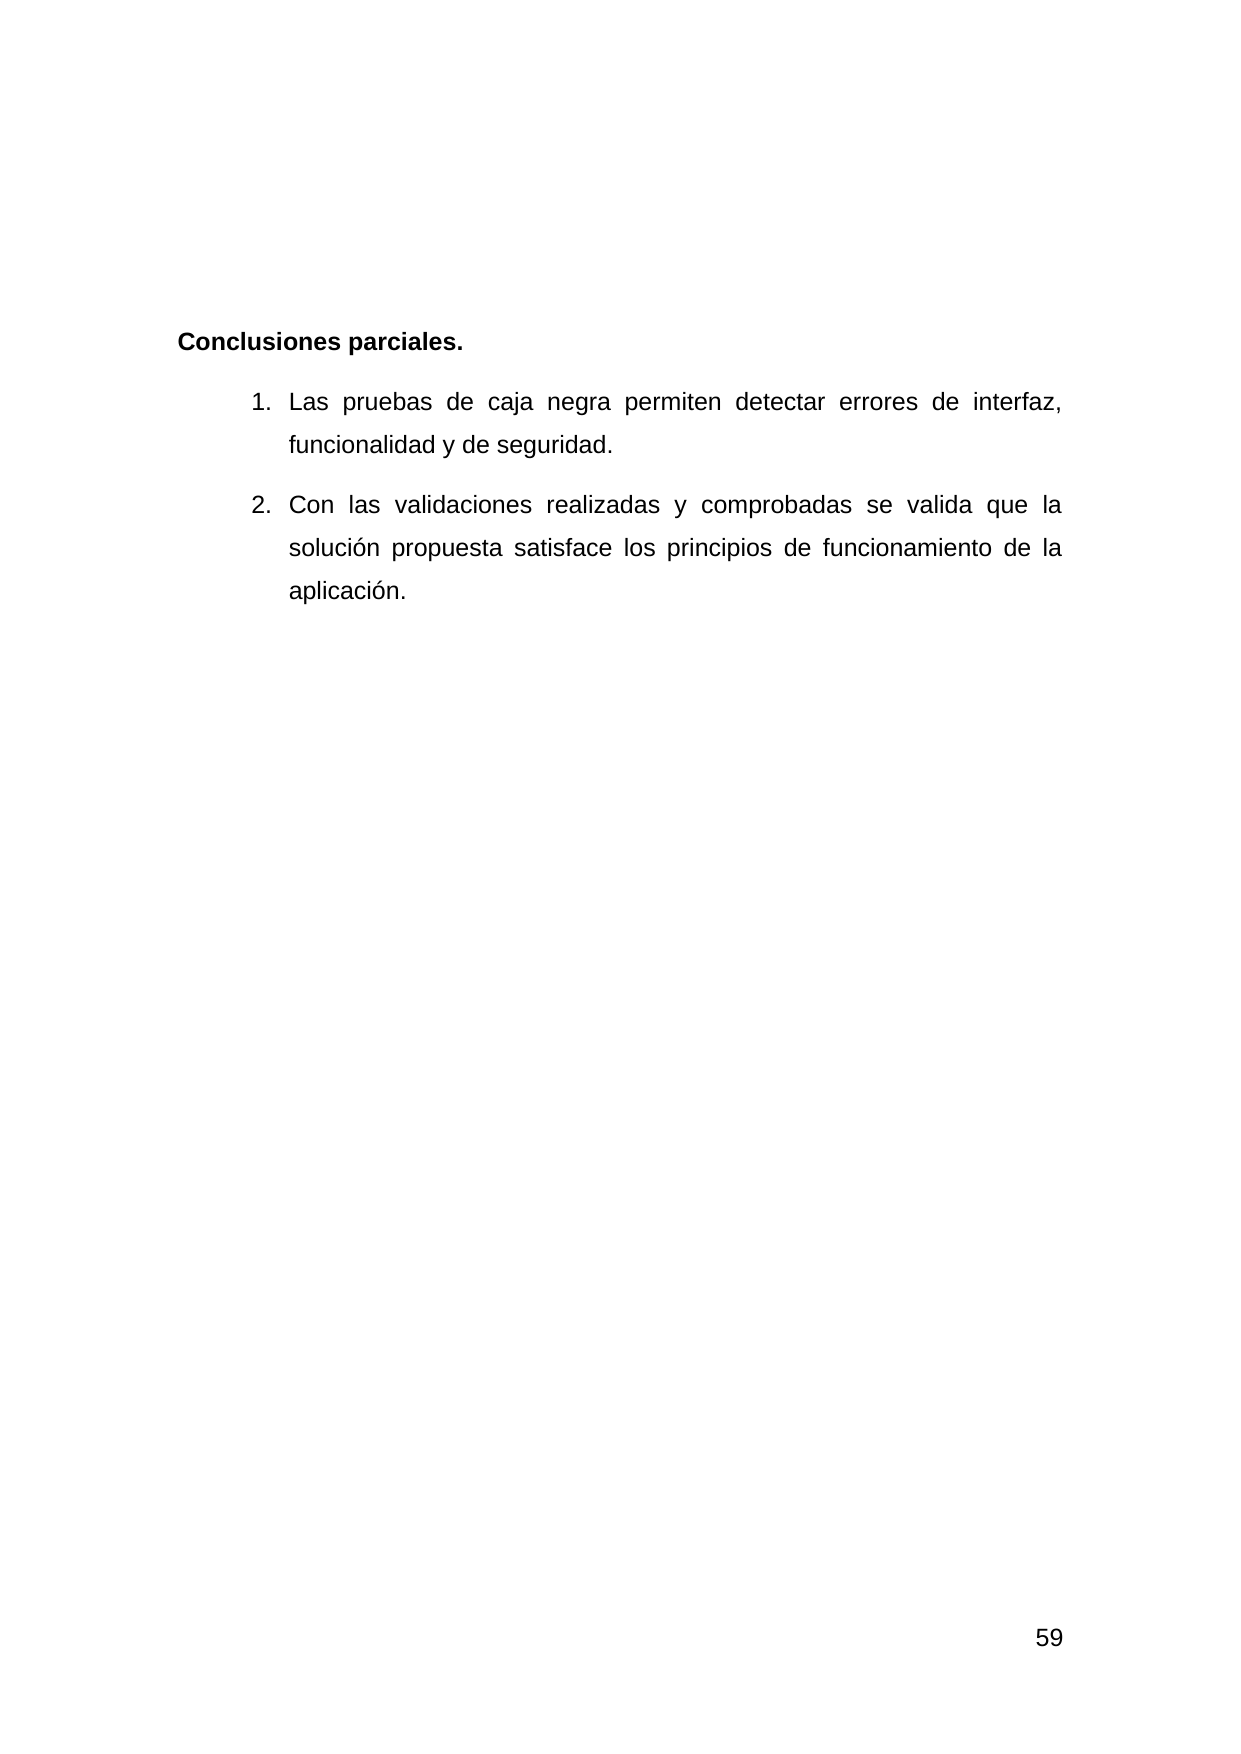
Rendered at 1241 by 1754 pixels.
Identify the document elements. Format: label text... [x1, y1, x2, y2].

list Con las validaciones realizadas y comprobadas se valida que la solución propuesta satisface los principios de funcionamiento de la aplicación. [251, 490, 1063, 605]
list Las pruebas de caja negra permiten detectar errores de interfaz, funcionalidad y de seguridad. [251, 387, 1063, 459]
subtitle Conclusiones parciales. [177, 327, 1063, 356]
